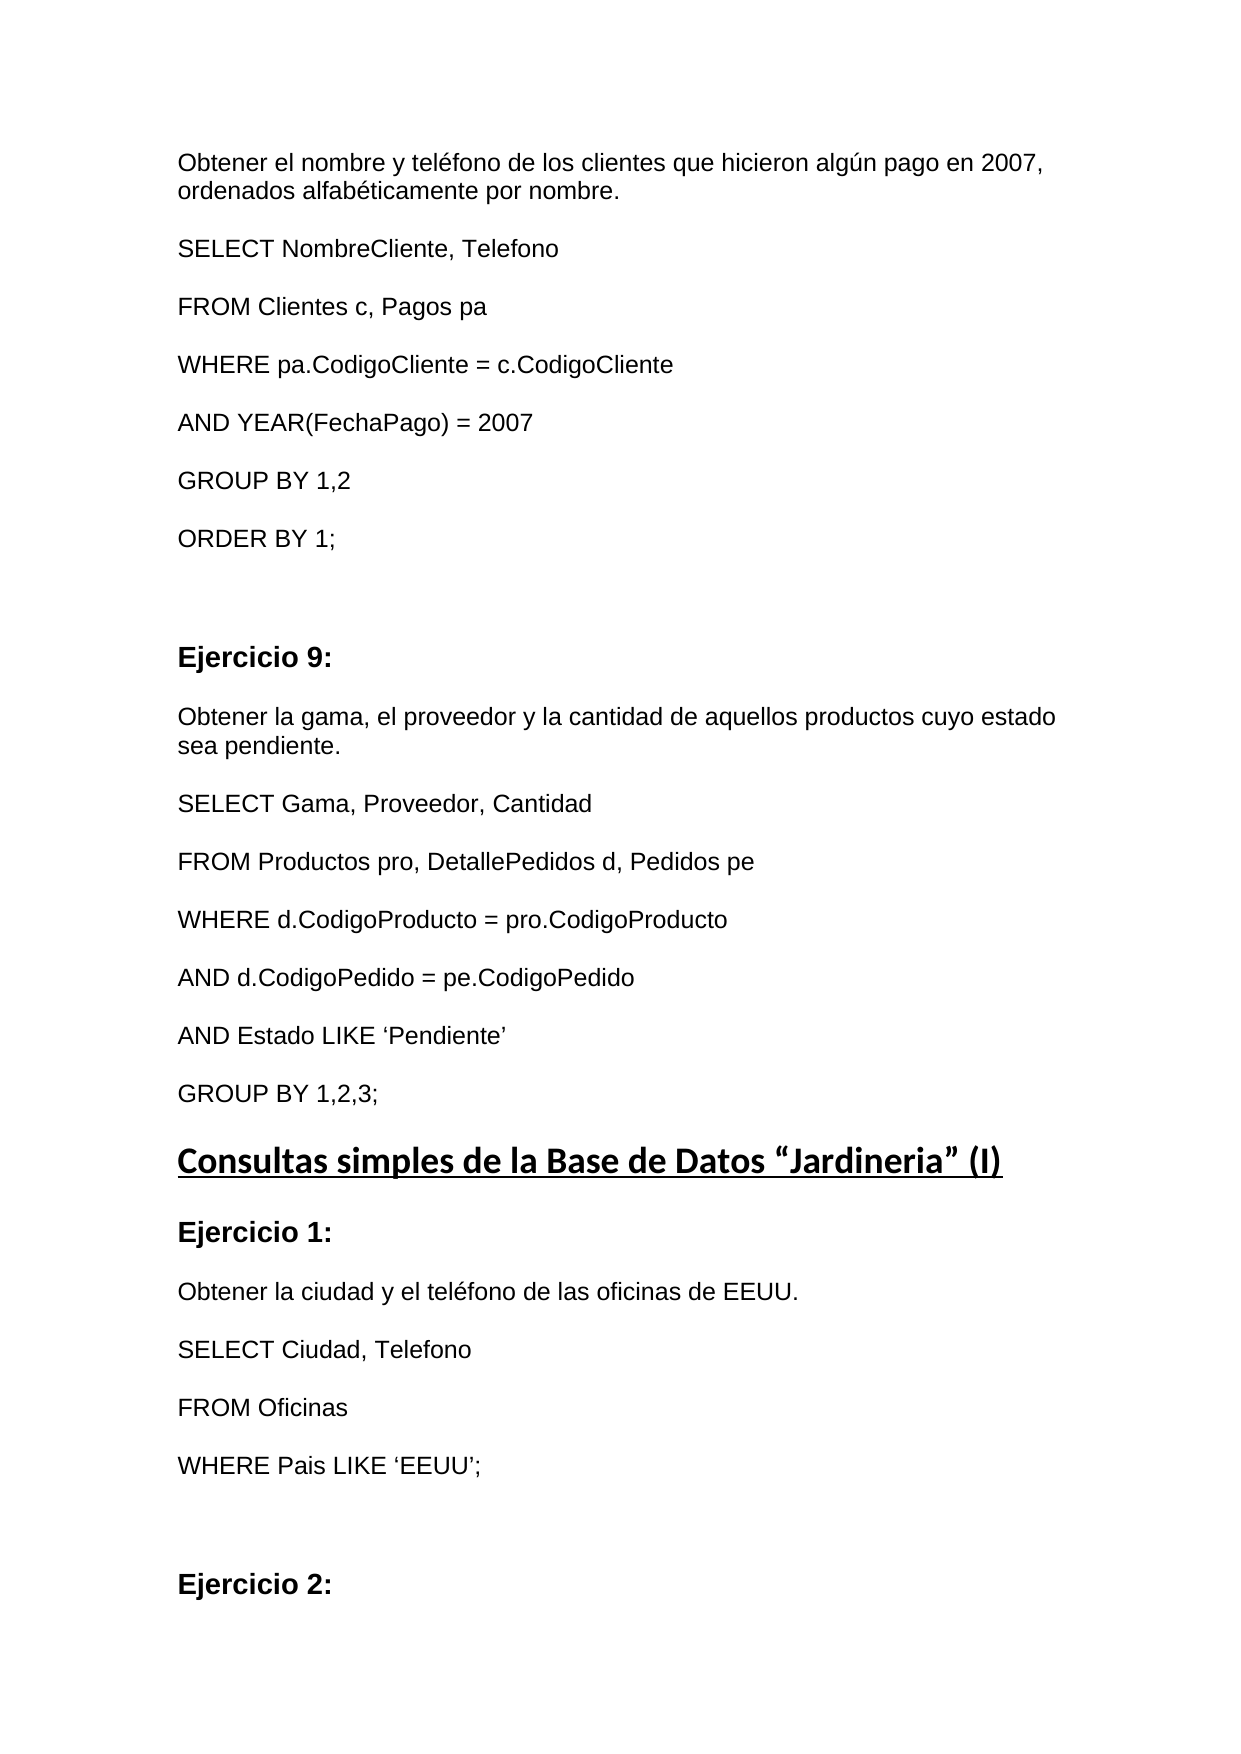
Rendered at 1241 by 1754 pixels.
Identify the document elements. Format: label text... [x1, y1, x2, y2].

text WHERE pa.CodigoCliente = c.CodigoCliente [177, 350, 1063, 379]
text SELECT NombreCliente, Telefono [177, 234, 1063, 263]
text WHERE d.CodigoProducto = pro.CodigoProducto [177, 905, 1063, 934]
text SELECT Gama, Proveedor, Cantidad [177, 789, 1063, 818]
text FROM Clientes c, Pagos pa [177, 292, 1063, 321]
text FROM Oficinas [177, 1393, 1063, 1422]
text FROM Productos pro, DetallePedidos d, Pedidos pe [177, 847, 1063, 876]
text GROUP BY 1,2 [177, 466, 1063, 495]
text Ejercicio 9: [177, 640, 1063, 673]
text AND d.CodigoPedido = pe.CodigoPedido [177, 963, 1063, 992]
text Consultas simples de la Base de Datos “Jardineria” (I) [177, 1137, 1063, 1182]
text GROUP BY 1,2,3; [177, 1079, 1063, 1107]
text Ejercicio 2: [177, 1567, 1063, 1601]
text Obtener el nombre y teléfono de los clientes que hicieron algún pago en 2007, ordenados alfabéticamente por nombre. [177, 148, 1063, 205]
text WHERE Pais LIKE ‘EEUU’; [177, 1451, 1063, 1480]
text ORDER BY 1; [177, 524, 1063, 553]
text AND YEAR(FechaPago) = 2007 [177, 408, 1063, 437]
text Obtener la ciudad y el teléfono de las oficinas de EEUU. [177, 1277, 1063, 1306]
text Obtener la gama, el proveedor y la cantidad de aquellos productos cuyo estado sea pendiente. [177, 702, 1063, 760]
text Ejercicio 1: [177, 1215, 1063, 1248]
text AND Estado LIKE ‘Pendiente’ [177, 1021, 1063, 1049]
text SELECT Ciudad, Telefono [177, 1335, 1063, 1364]
